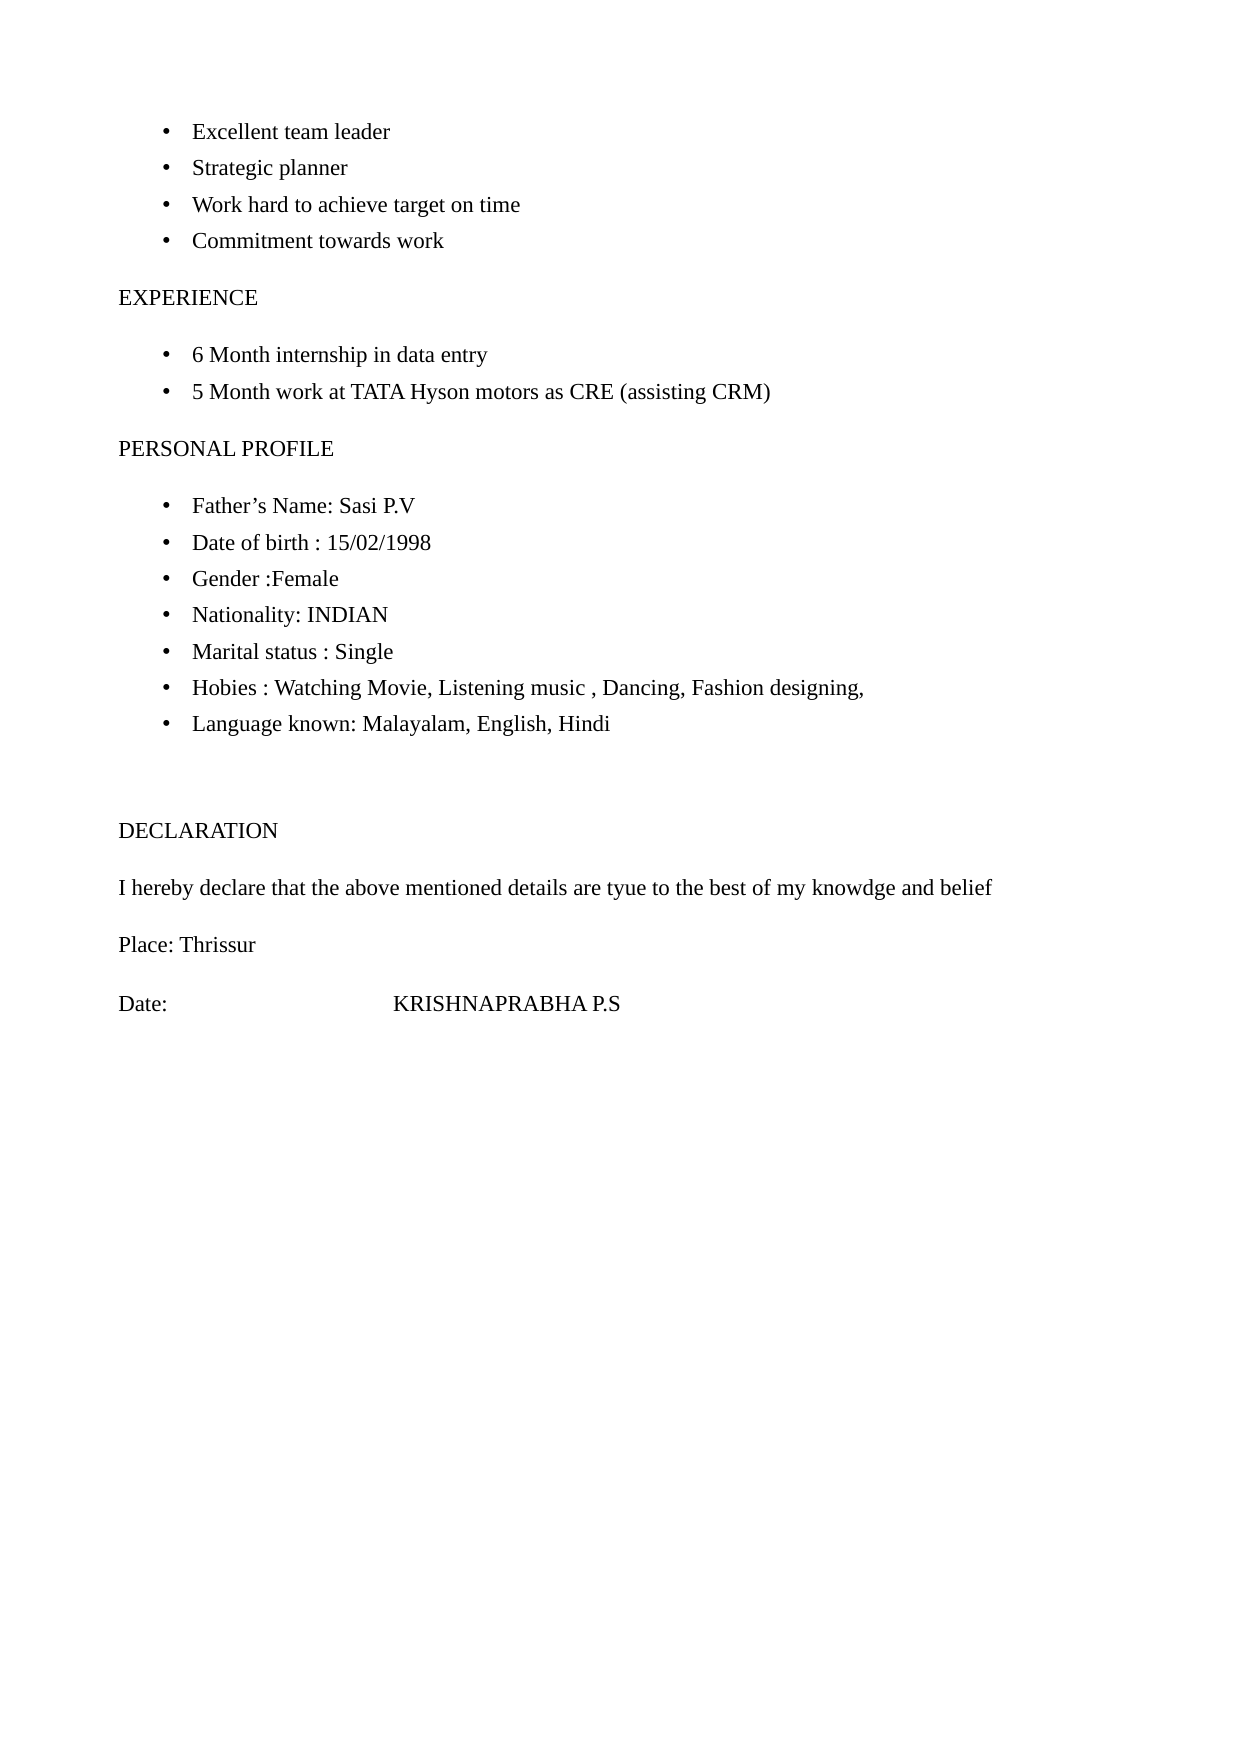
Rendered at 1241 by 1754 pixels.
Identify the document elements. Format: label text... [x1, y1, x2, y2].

list Gender :Female [162, 565, 1122, 591]
list Marital status : Single [162, 638, 1122, 664]
text PERSONAL PROFILE [118, 435, 1122, 461]
list Excellent team leader [162, 118, 1122, 144]
list Language known: Malayalam, English, Hindi [162, 710, 1122, 737]
text Place: Thrissur [118, 931, 1122, 957]
list Strategic planner [162, 154, 1122, 181]
list 5 Month work at TATA Hyson motors as CRE (assisting CRM) [162, 378, 1122, 404]
text EXPERIENCE [118, 284, 1122, 311]
list Nationality: INDIAN [162, 601, 1122, 628]
list Commitment towards work [162, 227, 1122, 253]
list Work hard to achieve target on time [162, 191, 1122, 217]
list Father’s Name: Sasi P.V [162, 492, 1122, 519]
text DECLARATION [118, 817, 1122, 843]
text I hereby declare that the above mentioned details are tyue to the best of my knowdge and belief [118, 874, 1122, 900]
list 6 Month internship in data entry [162, 342, 1122, 368]
text Date: KRISHNAPRABHA P.S [118, 988, 1122, 1017]
list Hobies : Watching Movie, Listening music , Dancing, Fashion designing, [162, 674, 1122, 700]
list Date of birth : 15/02/1998 [162, 529, 1122, 555]
